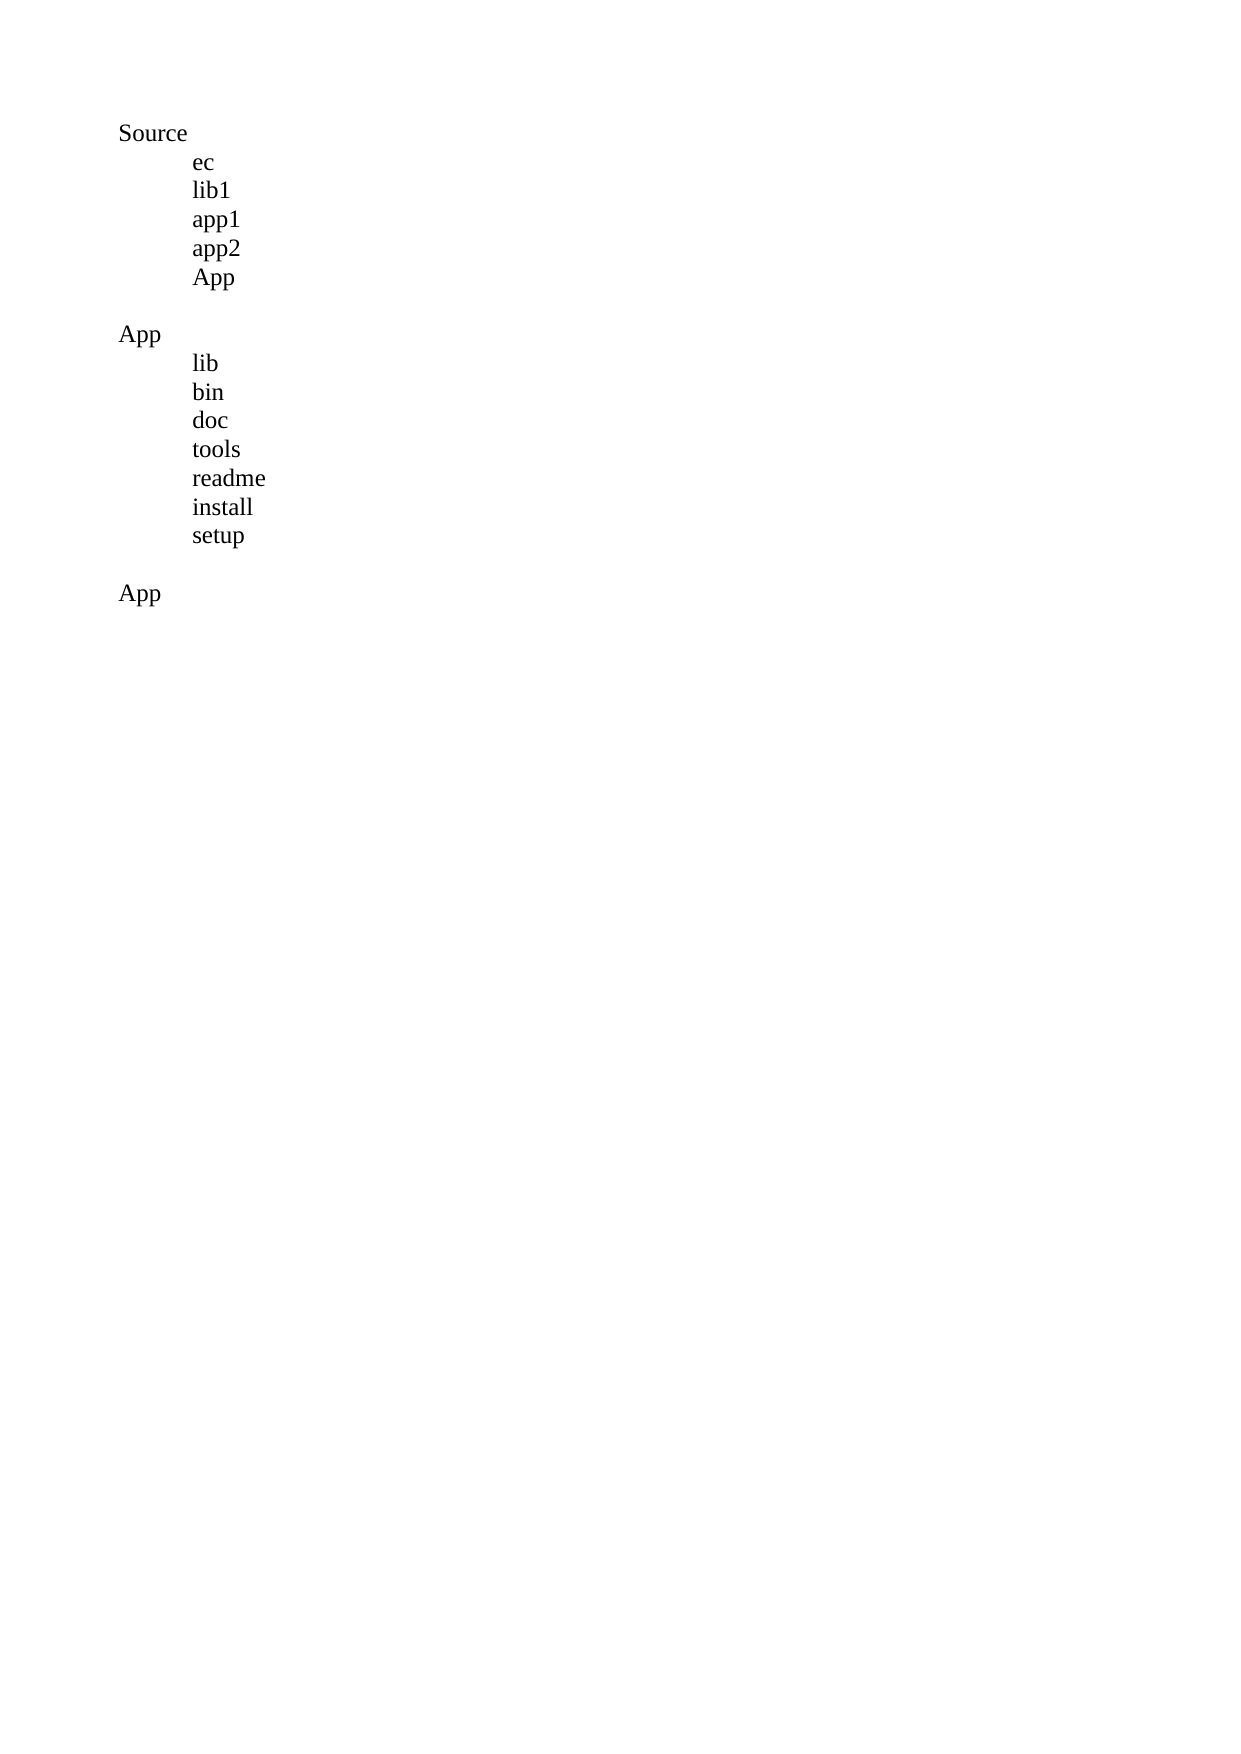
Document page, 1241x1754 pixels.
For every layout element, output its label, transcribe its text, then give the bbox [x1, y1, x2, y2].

text lib1 [118, 176, 1122, 204]
text App [118, 578, 1122, 607]
text app1 [118, 204, 1122, 233]
text setup [118, 521, 1122, 549]
text Source [118, 118, 1122, 147]
text install [118, 492, 1122, 521]
text doc [118, 406, 1122, 434]
text app2 [118, 233, 1122, 262]
text lib [118, 348, 1122, 377]
text App [118, 319, 1122, 348]
text ec [118, 147, 1122, 176]
text bin [118, 377, 1122, 406]
text App [118, 262, 1122, 291]
text tools [118, 434, 1122, 463]
text readme [118, 463, 1122, 492]
